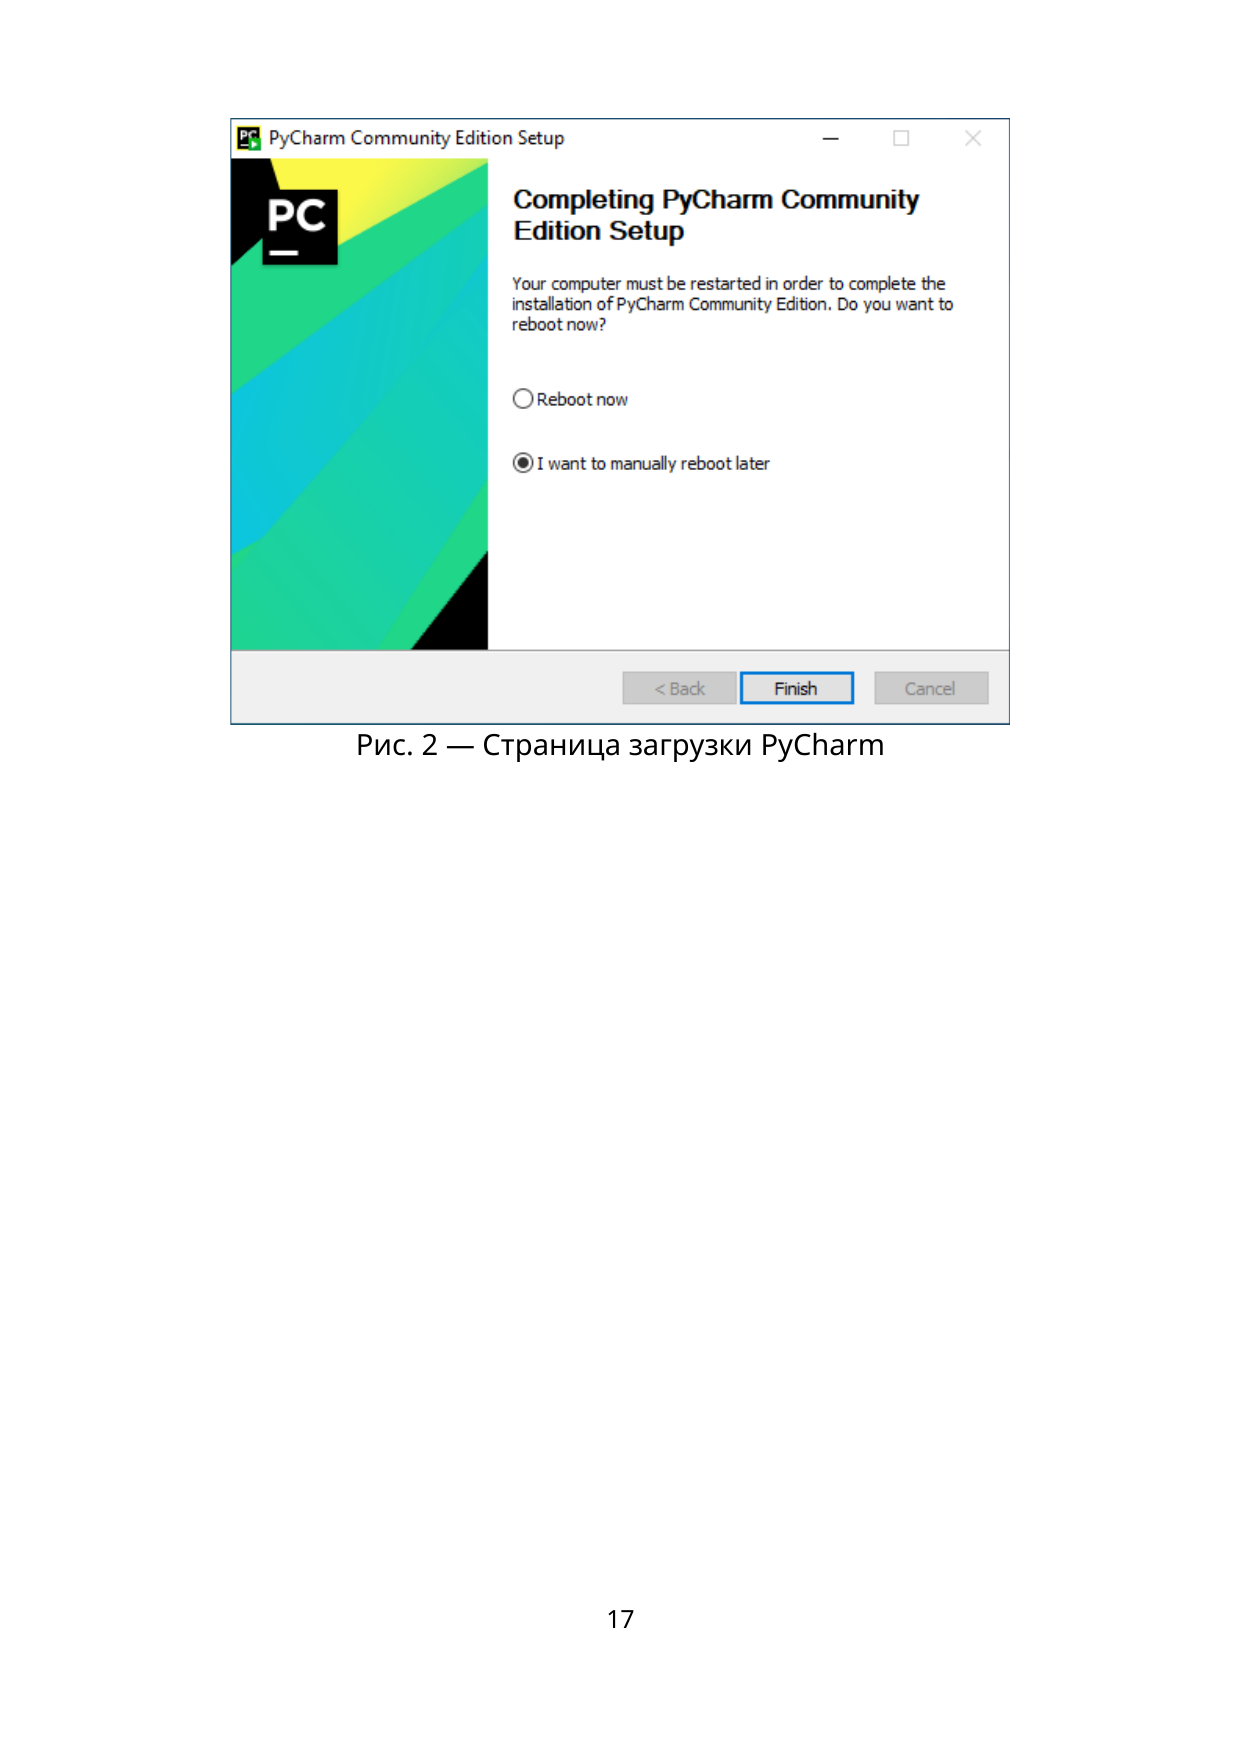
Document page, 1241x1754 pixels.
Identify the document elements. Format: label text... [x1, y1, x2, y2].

text Рис. 2 — Страница загрузки PyCharm [118, 118, 1122, 764]
picture [230, 118, 1010, 725]
